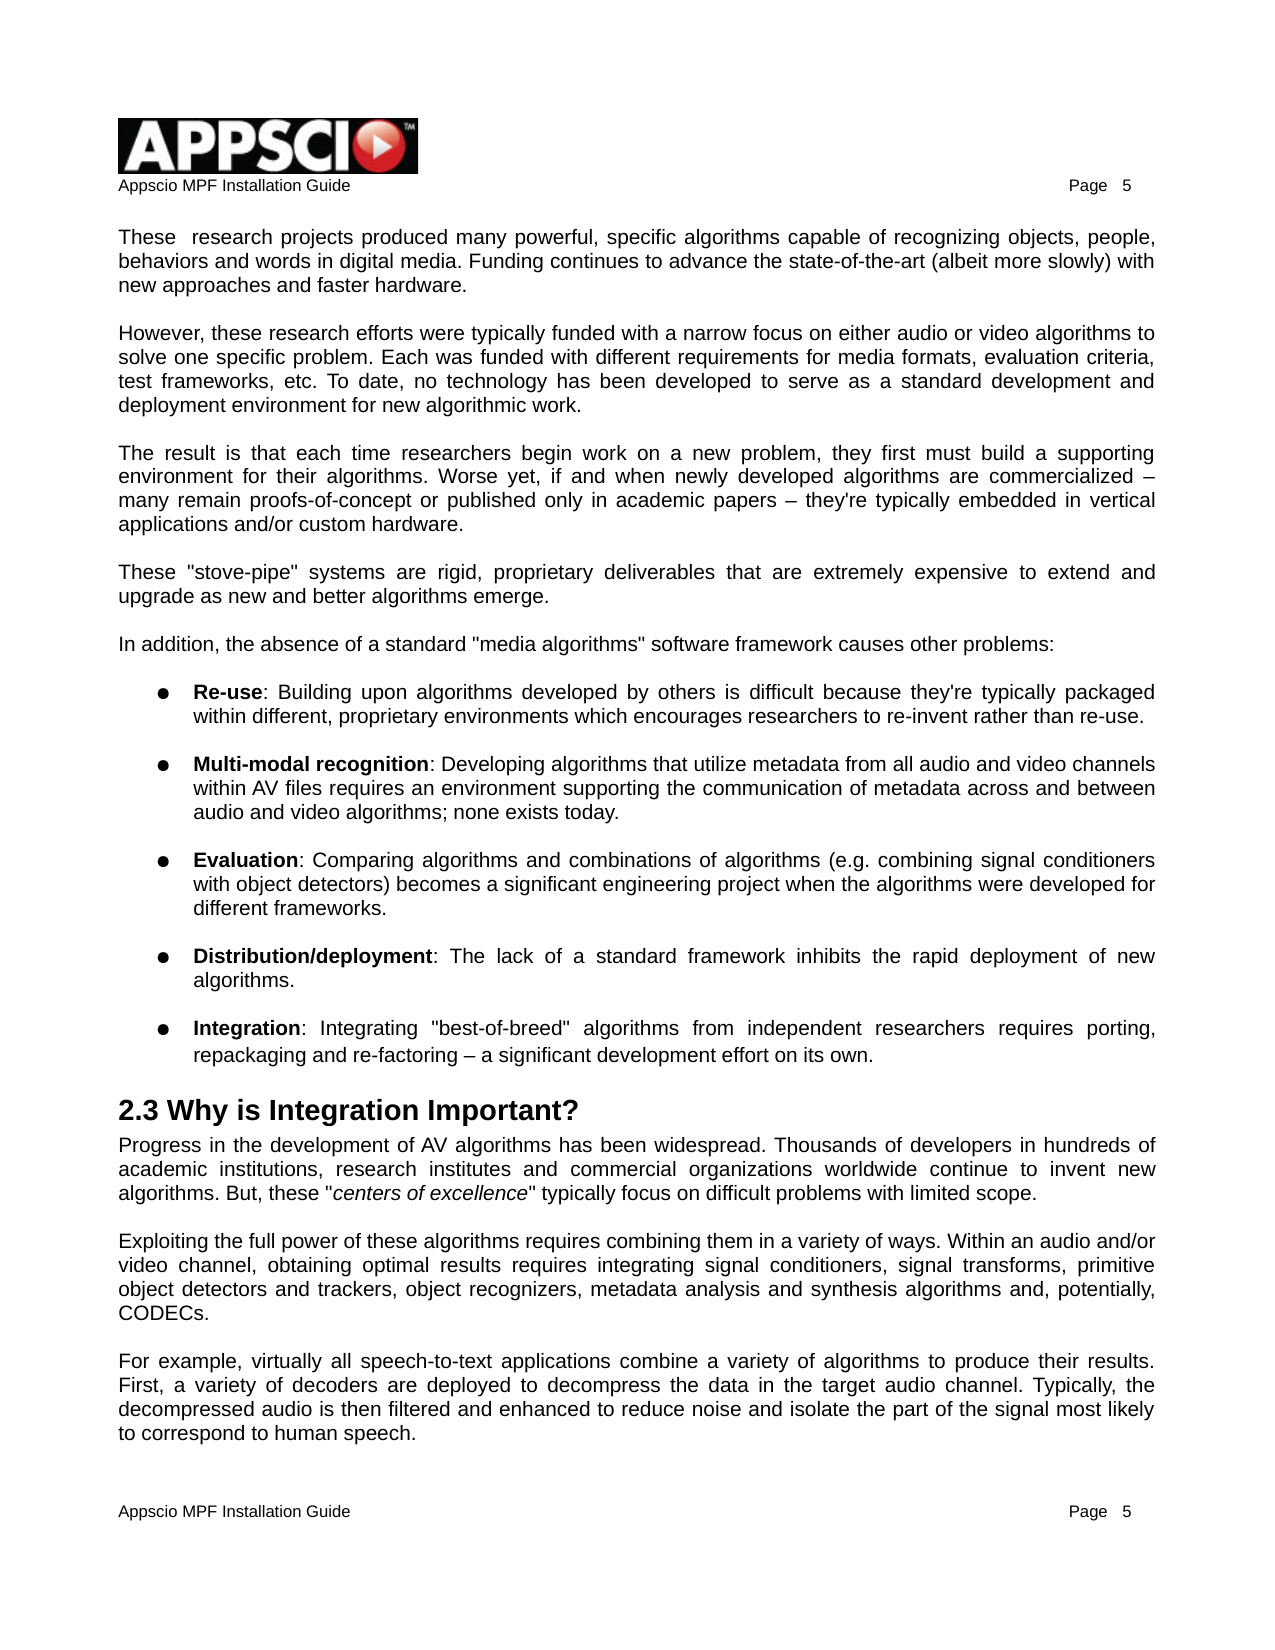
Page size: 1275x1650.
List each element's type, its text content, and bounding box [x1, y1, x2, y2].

text However, these research efforts were typically funded with a narrow focus on either audio or video algorithms to solve one specific problem. Each was funded with different requirements for media formats, evaluation criteria, test frameworks, etc. To date, no technology has been developed to serve as a standard development and deployment environment for new algorithmic work. [118, 321, 1157, 416]
list Multi-modal recognition: Developing algorithms that utilize metadata from all audio and video channels within AV files requires an environment supporting the communication of metadata across and between audio and video algorithms; none exists today. [156, 752, 1157, 824]
text These "stove-pipe" systems are rigid, proprietary deliverables that are extremely expensive to extend and upgrade as new and better algorithms emerge. [118, 560, 1157, 608]
text These research projects produced many powerful, specific algorithms capable of recognizing objects, people, behaviors and words in digital media. Funding continues to advance the state-of-the-art (albeit more slowly) with new approaches and faster hardware. [118, 225, 1157, 297]
text For example, virtually all speech-to-text applications combine a variety of algorithms to produce their results. First, a variety of decoders are deployed to decompress the data in the target audio channel. Typically, the decompressed audio is then filtered and enhanced to reduce noise and isolate the part of the signal most likely to correspond to human speech. [118, 1348, 1157, 1444]
text Exploiting the full power of these algorithms requires combining them in a variety of ways. Within an audio and/or video channel, obtaining optimal results requires integrating signal conditioners, signal transforms, primitive object detectors and trackers, object recognizers, metadata analysis and synthesis algorithms and, potentially, CODECs. [118, 1229, 1157, 1324]
list Integration: Integrating "best-of-breed" algorithms from independent researchers requires porting, repackaging and re-factoring – a significant development effort on its own. [156, 1015, 1157, 1068]
list Re-use: Building upon algorithms developed by others is difficult because they're typically packaged within different, proprietary environments which encourages researchers to re-invent rather than re-use. [156, 680, 1157, 728]
text In addition, the absence of a standard "media algorithms" software framework causes other problems: [118, 632, 1157, 656]
text Progress in the development of AV algorithms has been widespread. Thousands of developers in hundreds of academic institutions, research institutes and commercial organizations worldwide continue to invent new algorithms. But, these "centers of excellence" typically focus on difficult problems with limited scope. [118, 1133, 1157, 1205]
list Evaluation: Comparing algorithms and combinations of algorithms (e.g. combining signal conditioners with object detectors) becomes a significant engineering project when the algorithms were developed for different frameworks. [156, 848, 1157, 919]
subtitle 2.3 Why is Integration Important? [118, 1093, 1157, 1127]
picture [118, 118, 419, 174]
list Distribution/deployment: The lack of a standard framework inhibits the rapid deployment of new algorithms. [156, 943, 1157, 991]
text The result is that each time researchers begin work on a new problem, they first must build a supporting environment for their algorithms. Worse yet, if and when newly developed algorithms are commercialized – many remain proofs-of-concept or published only in academic papers – they're typically embedded in vertical applications and/or custom hardware. [118, 440, 1157, 536]
